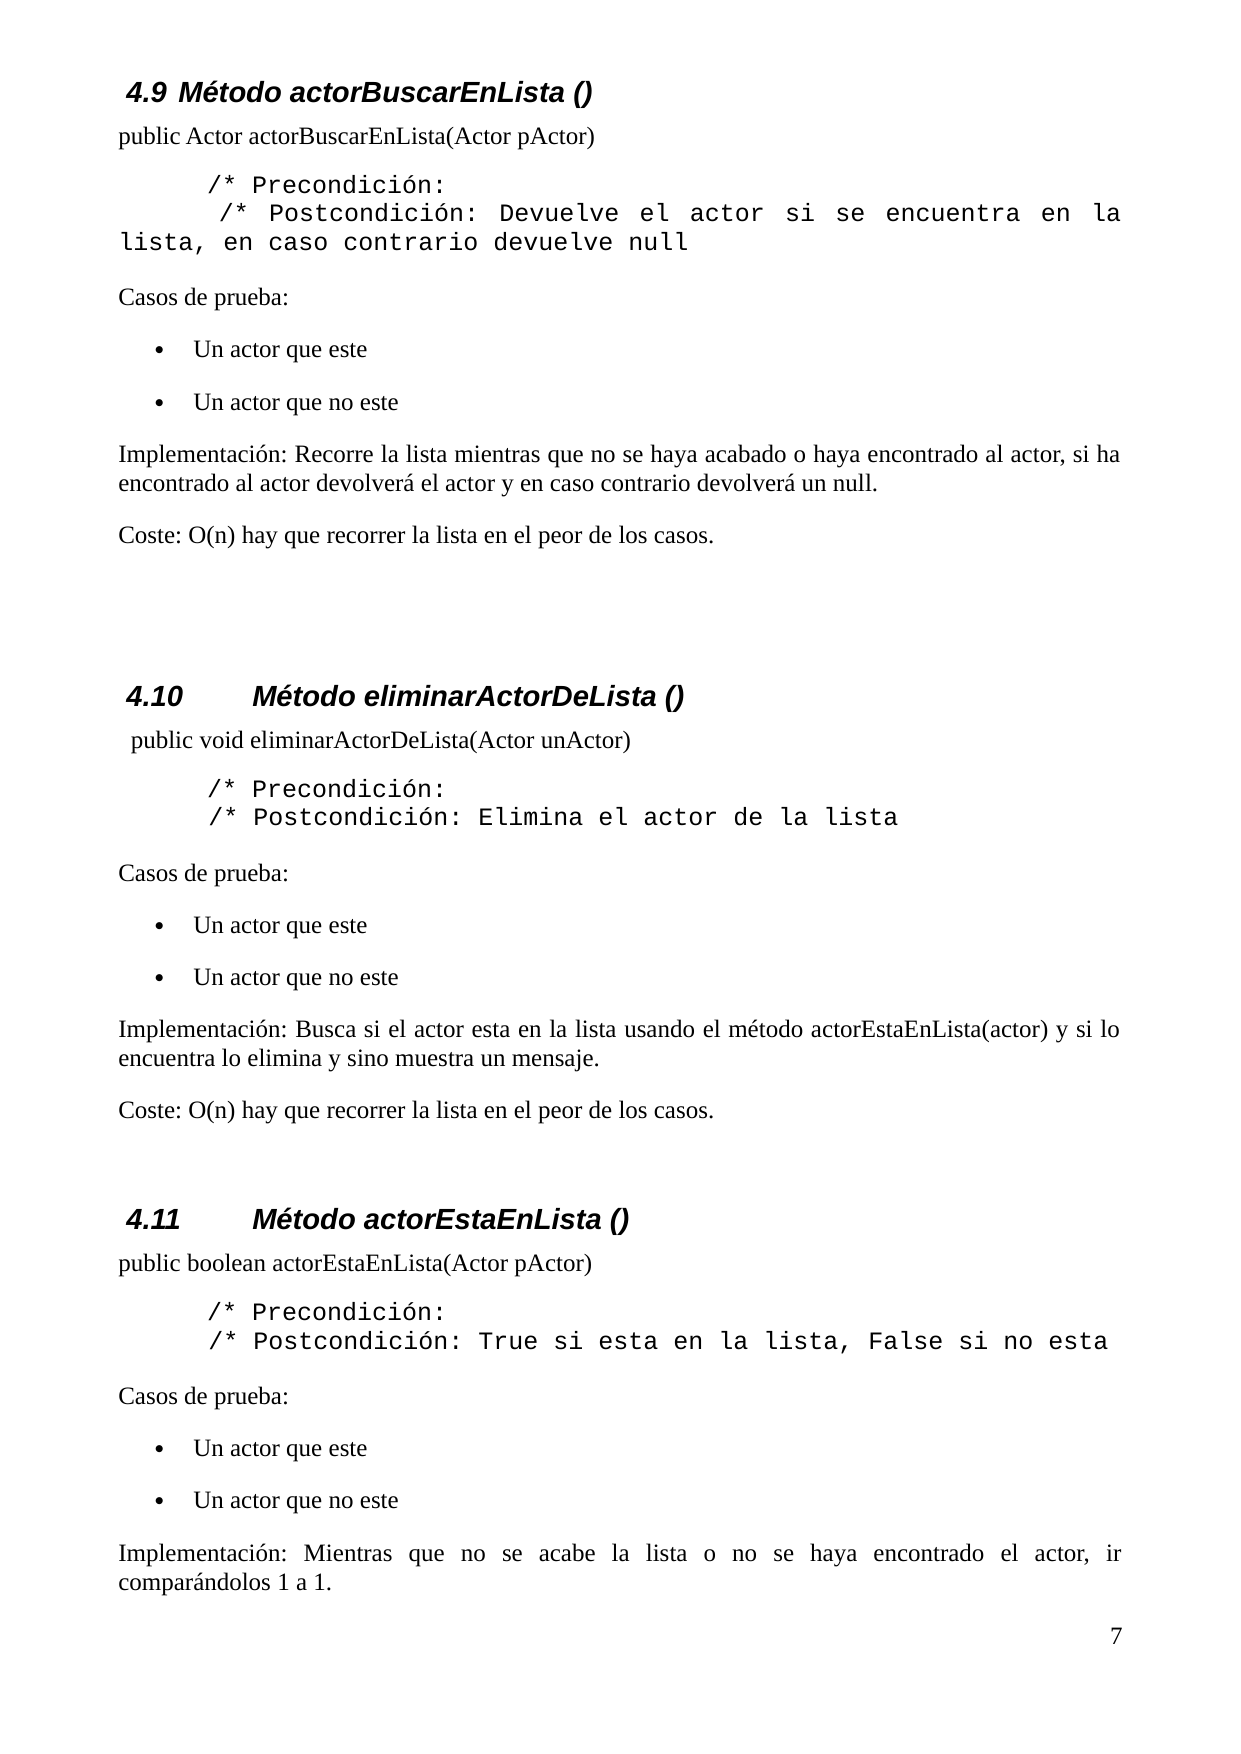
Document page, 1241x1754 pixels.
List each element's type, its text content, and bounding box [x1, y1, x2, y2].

text /* Precondición: [207, 1300, 1122, 1328]
subtitle Método actorBuscarEnLista () [118, 75, 1122, 108]
text Casos de prueba: [118, 1381, 1122, 1410]
text /* Postcondición: Elimina el actor de la lista [118, 805, 1122, 833]
text public void eliminarActorDeLista(Actor unActor) [118, 725, 1122, 754]
text public Actor actorBuscarEnLista(Actor pActor) [118, 121, 1122, 150]
list Un actor que no este [156, 1486, 1122, 1514]
text /* Precondición: [207, 173, 1122, 201]
list Un actor que no este [156, 962, 1122, 991]
text Implementación: Busca si el actor esta en la lista usando el método actorEstaEnLista(actor) y si lo encuentra lo elimina y sino muestra un mensaje. [118, 1014, 1122, 1072]
text /* Postcondición: Devuelve el actor si se encuentra en la lista, en caso contrario devuelve null [118, 201, 1122, 258]
subtitle Método eliminarActorDeLista () [118, 679, 1122, 712]
list Un actor que este [156, 334, 1122, 363]
text Coste: O(n) hay que recorrer la lista en el peor de los casos. [118, 1096, 1122, 1124]
text Implementación: Mientras que no se acabe la lista o no se haya encontrado el actor, ir comparándolos 1 a 1. [118, 1538, 1122, 1595]
text Casos de prueba: [118, 282, 1122, 311]
text /* Precondición: [207, 777, 1122, 805]
text Coste: O(n) hay que recorrer la lista en el peor de los casos. [118, 520, 1122, 549]
list Un actor que no este [156, 387, 1122, 415]
text public boolean actorEstaEnLista(Actor pActor) [118, 1248, 1122, 1277]
text /* Postcondición: True si esta en la lista, False si no esta [118, 1328, 1122, 1357]
list Un actor que este [156, 1433, 1122, 1462]
list Un actor que este [156, 910, 1122, 939]
text Implementación: Recorre la lista mientras que no se haya acabado o haya encontrado al actor, si ha encontrado al actor devolverá el actor y en caso contrario devolverá un null. [118, 439, 1122, 496]
text Casos de prueba: [118, 858, 1122, 886]
subtitle Método actorEstaEnLista () [118, 1202, 1122, 1236]
